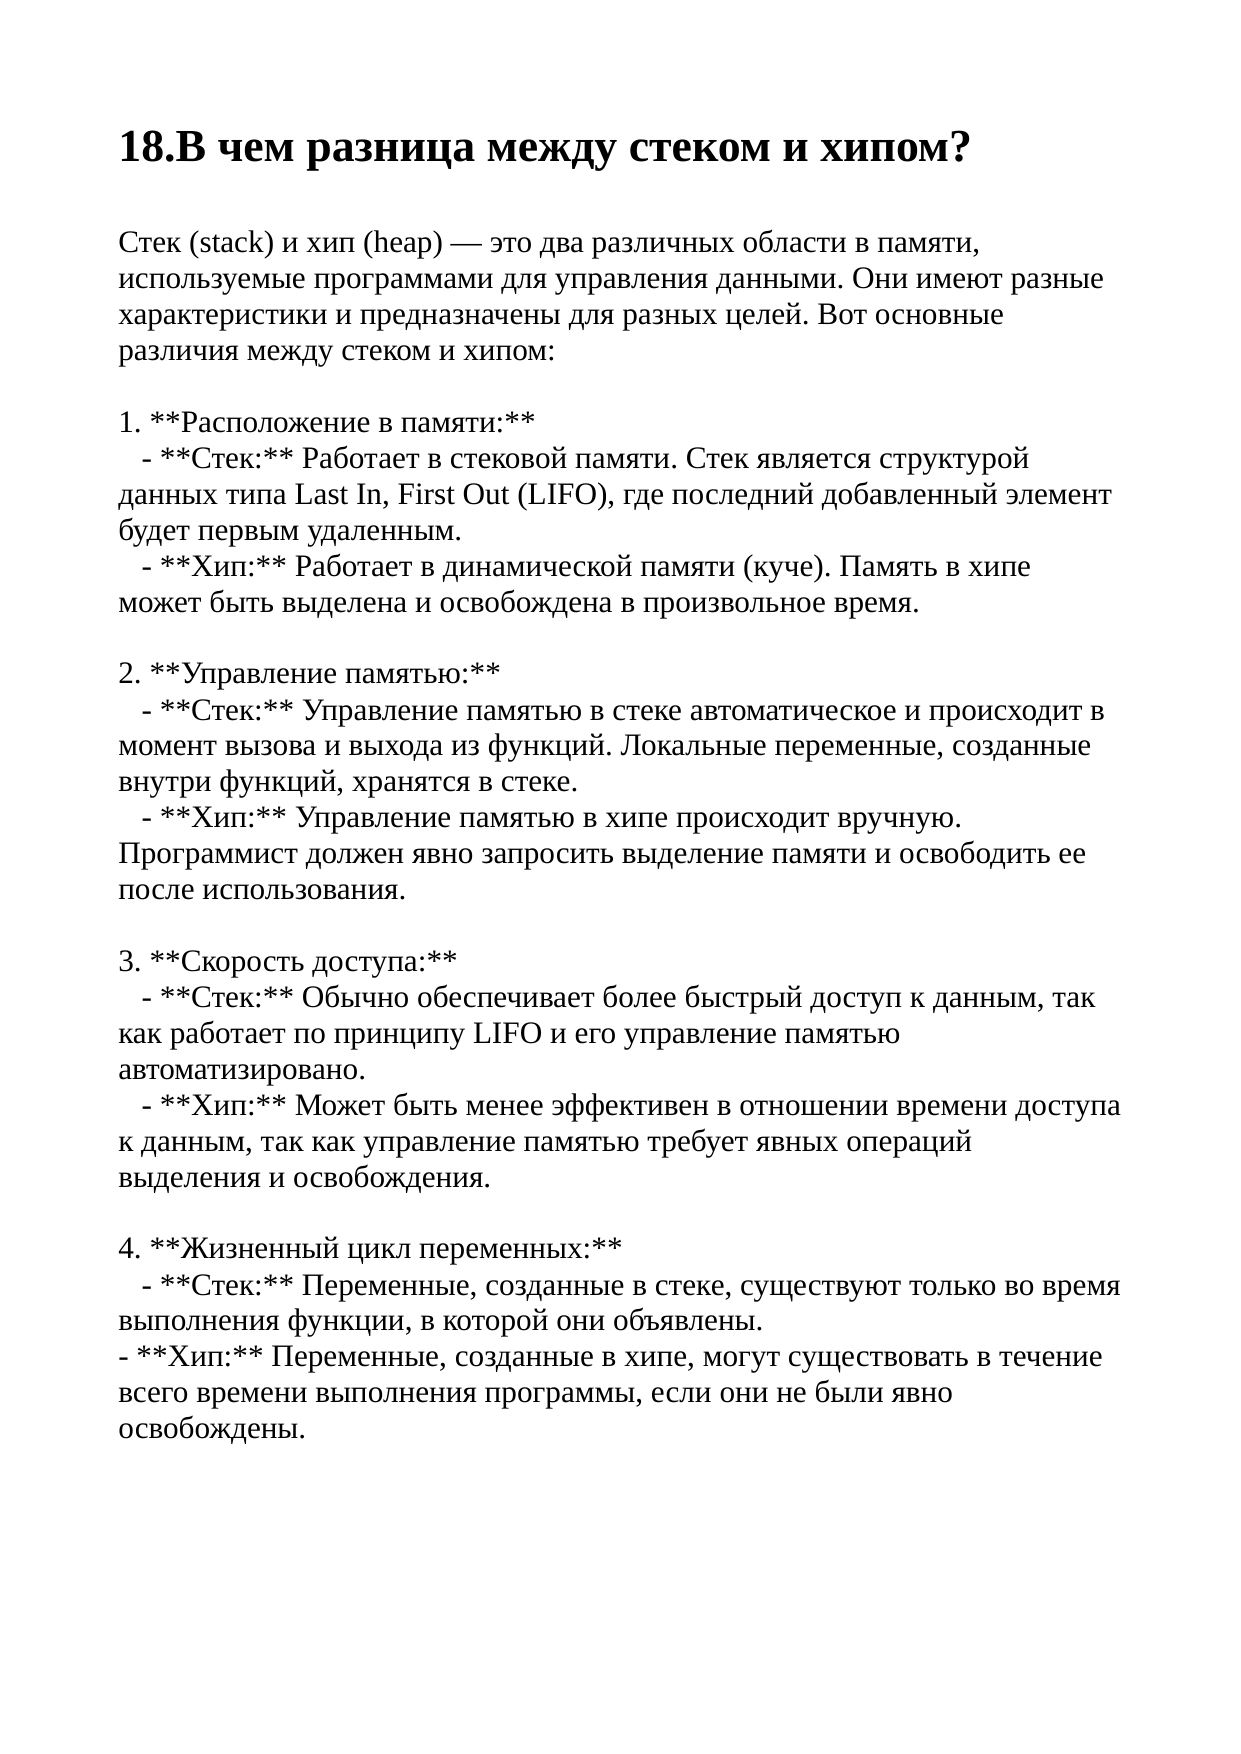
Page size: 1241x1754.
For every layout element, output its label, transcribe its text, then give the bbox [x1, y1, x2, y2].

text - **Хип:** Работает в динамической памяти (куче). Память в хипе может быть выделена и освобождена в произвольное время. [118, 547, 1122, 619]
text - **Стек:** Переменные, созданные в стеке, существуют только во время выполнения функции, в которой они объявлены. [118, 1266, 1122, 1338]
text 4. **Жизненный цикл переменных:** [118, 1230, 1122, 1266]
text 2. **Управление памятью:** [118, 655, 1122, 691]
text - **Хип:** Может быть менее эффективен в отношении времени доступа к данным, так как управление памятью требует явных операций выделения и освобождения. [118, 1086, 1122, 1194]
text Стек (stack) и хип (heap) — это два различных области в памяти, используемые программами для управления данными. Они имеют разные характеристики и предназначены для разных целей. Вот основные различия между стеком и хипом: [118, 223, 1122, 367]
text 3. **Скорость доступа:** [118, 942, 1122, 978]
text 1. **Расположение в памяти:** [118, 403, 1122, 439]
text - **Хип:** Управление памятью в хипе происходит вручную. Программист должен явно запросить выделение памяти и освободить ее после использования. [118, 798, 1122, 906]
text - **Стек:** Управление памятью в стеке автоматическое и происходит в момент вызова и выхода из функций. Локальные переменные, созданные внутри функций, хранятся в стеке. [118, 691, 1122, 798]
text - **Хип:** Переменные, созданные в хипе, могут существовать в течение всего времени выполнения программы, если они не были явно освобождены. [118, 1338, 1122, 1445]
text - **Стек:** Работает в стековой памяти. Стек является структурой данных типа Last In, First Out (LIFO), где последний добавленный элемент будет первым удаленным. [118, 439, 1122, 547]
text - **Стек:** Обычно обеспечивает более быстрый доступ к данным, так как работает по принципу LIFO и его управление памятью автоматизировано. [118, 978, 1122, 1086]
text 18.В чем разница между стеком и хипом? [118, 118, 1122, 171]
